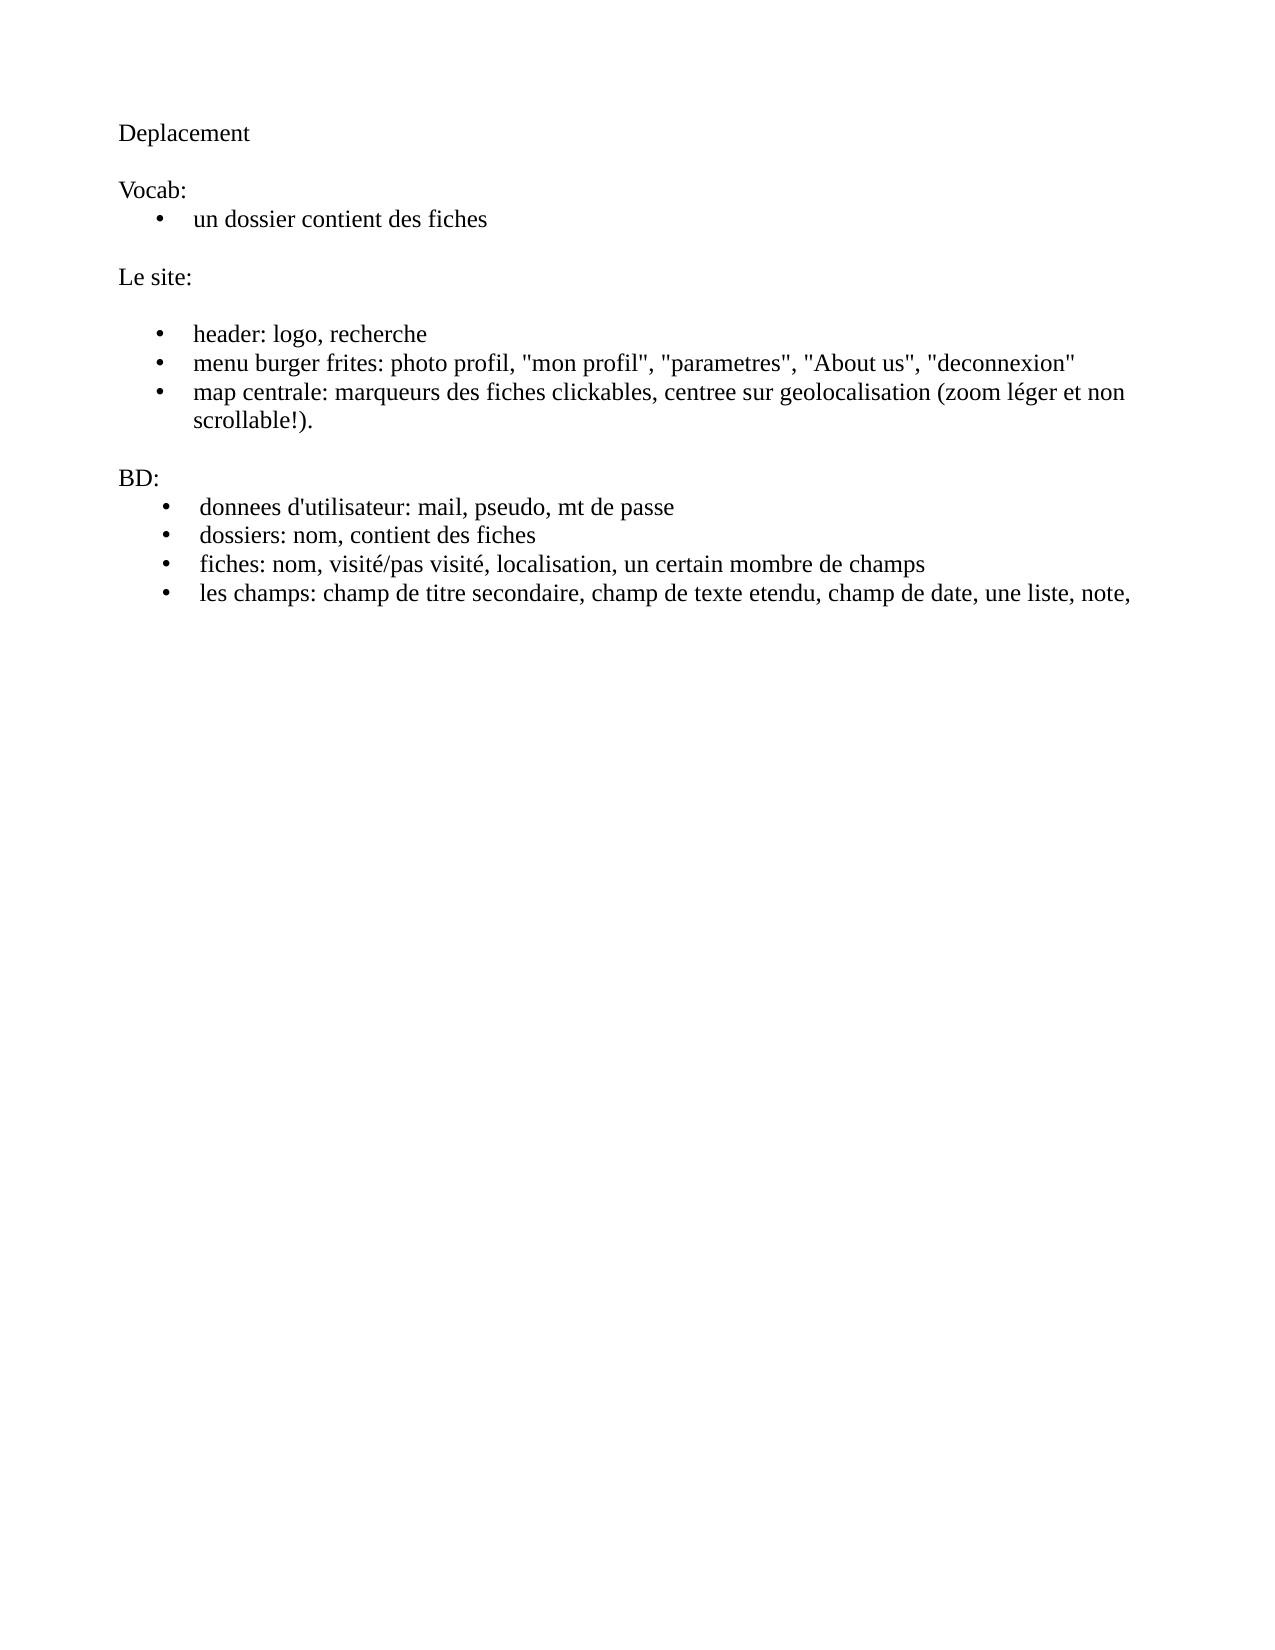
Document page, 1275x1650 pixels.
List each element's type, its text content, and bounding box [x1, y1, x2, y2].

list map centrale: marqueurs des fiches clickables, centree sur geolocalisation (zoom léger et non scrollable!). [156, 377, 1157, 434]
list menu burger frites: photo profil, "mon profil", "parametres", "About us", "deconnexion" [156, 348, 1157, 377]
text Deplacement [118, 118, 1157, 147]
list un dossier contient des fiches [156, 204, 1157, 233]
list header: logo, recherche [156, 319, 1157, 348]
text Le site: [118, 262, 1157, 291]
text BD: [118, 463, 1157, 492]
text Vocab: [118, 176, 1157, 204]
list donnees d'utilisateur: mail, pseudo, mt de passe [162, 492, 1157, 521]
list dossiers: nom, contient des fiches [162, 521, 1157, 549]
list les champs: champ de titre secondaire, champ de texte etendu, champ de date, une liste, note, [162, 578, 1157, 607]
list fiches: nom, visité/pas visité, localisation, un certain mombre de champs [162, 549, 1157, 578]
